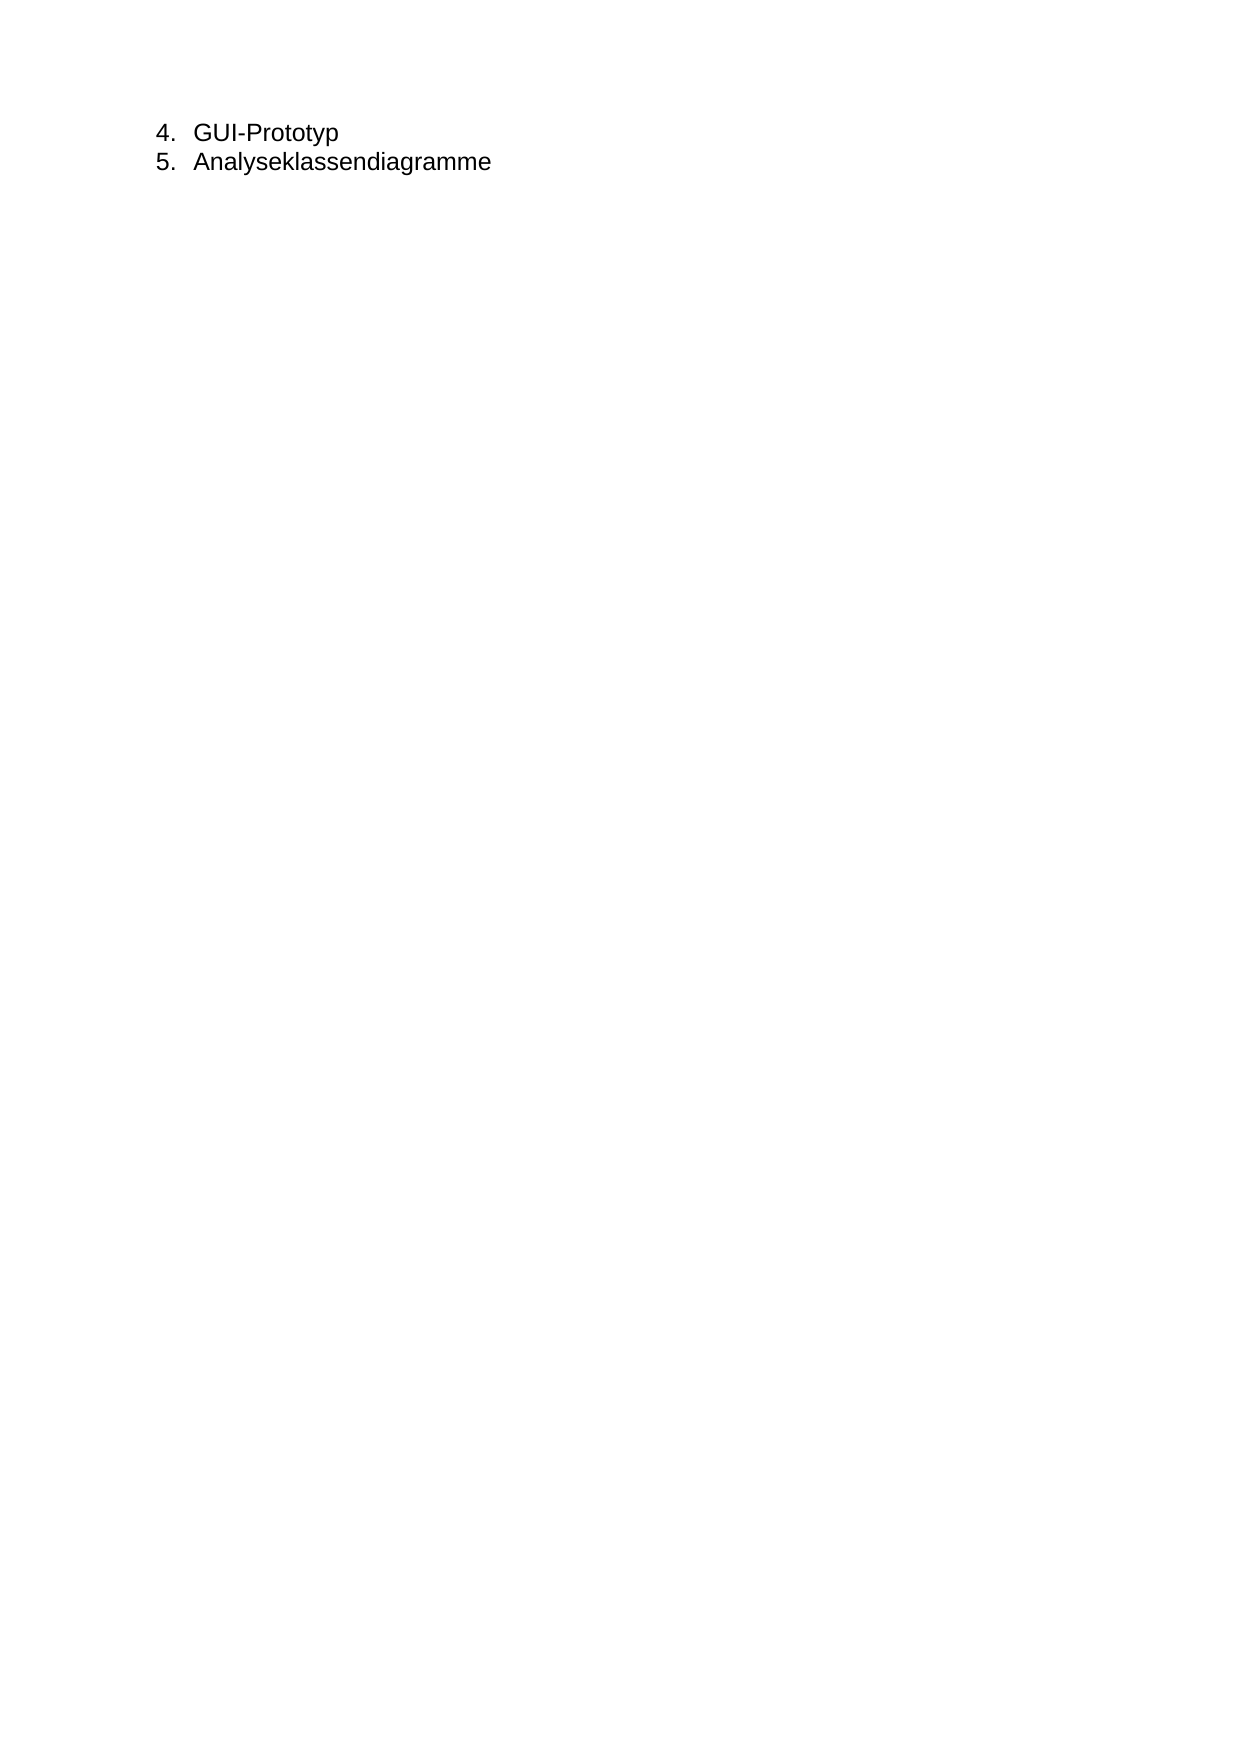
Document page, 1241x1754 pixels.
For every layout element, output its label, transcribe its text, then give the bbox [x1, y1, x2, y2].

list Analyseklassendiagramme [156, 147, 1122, 176]
list GUI-Prototyp [156, 118, 1122, 147]
